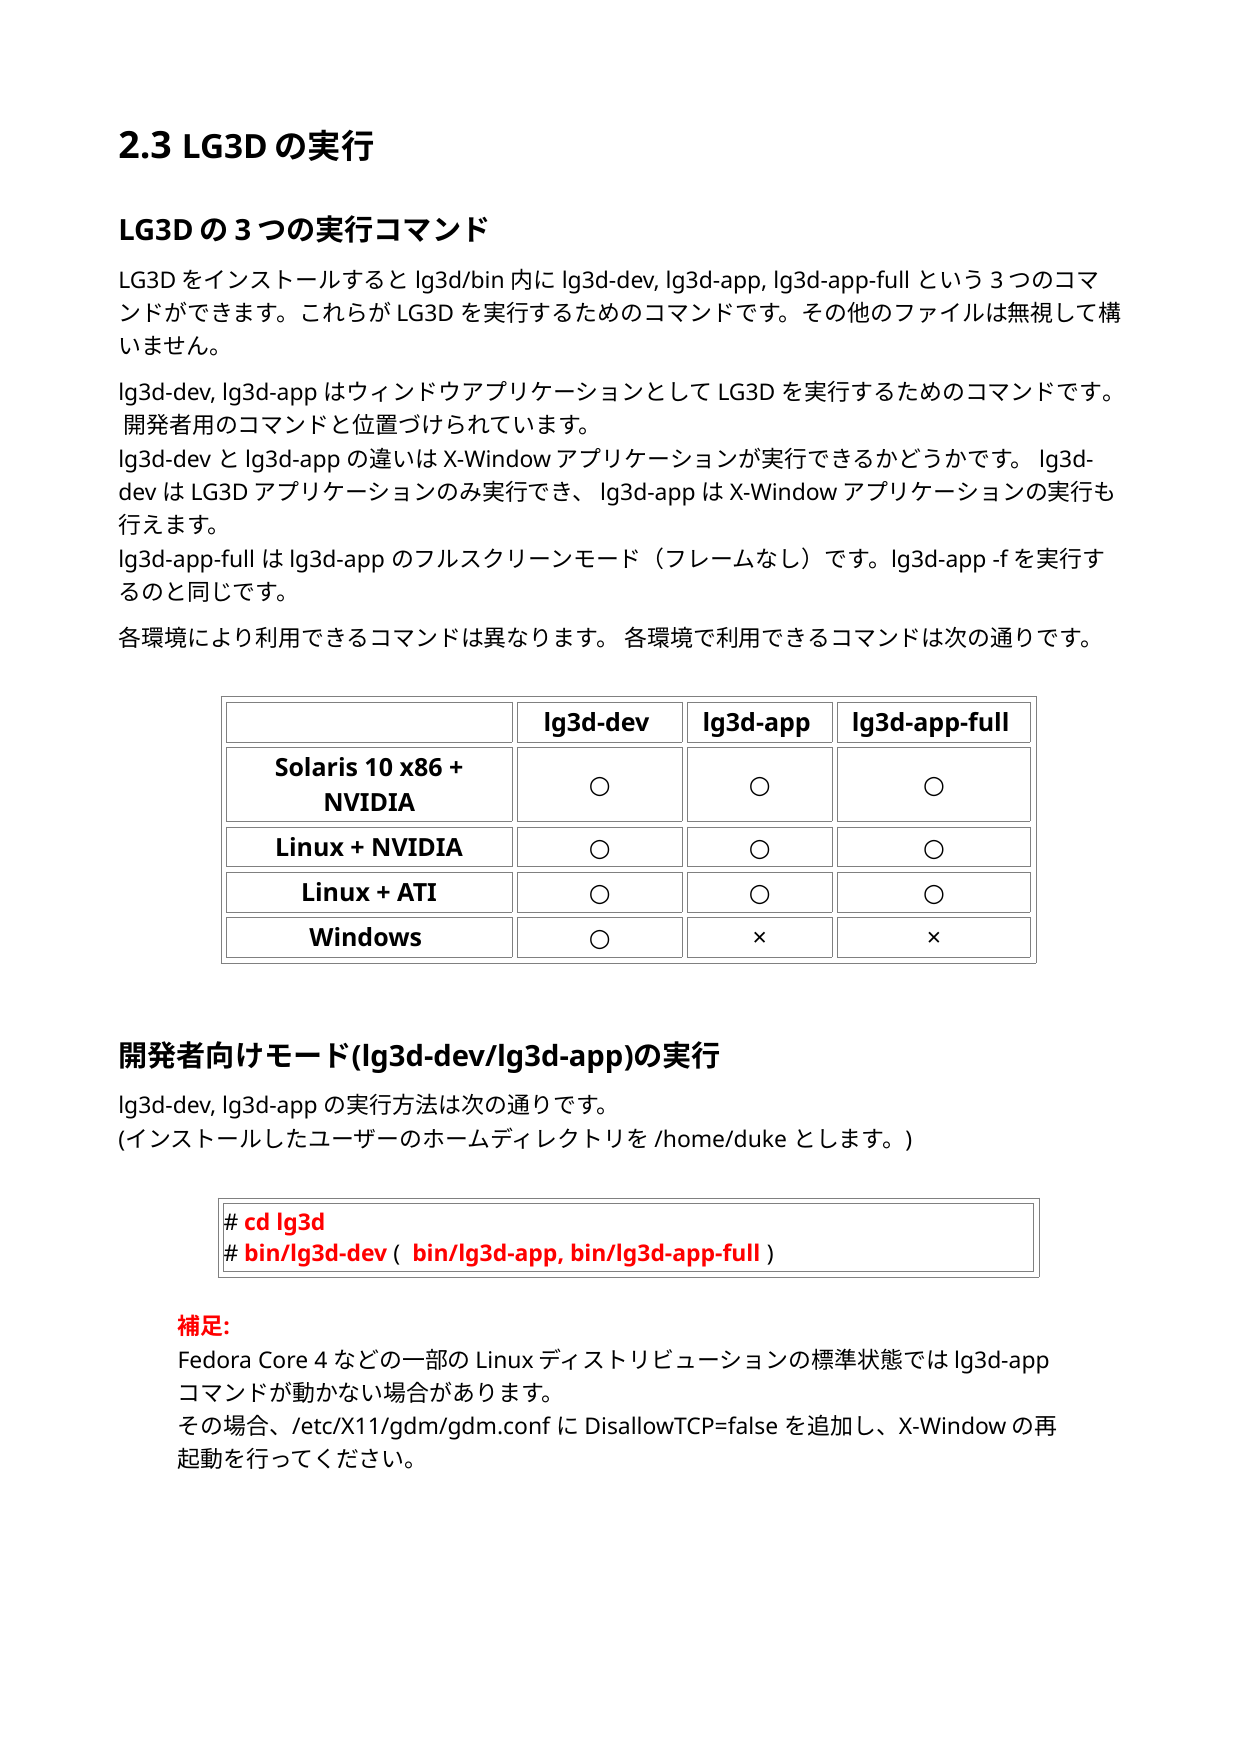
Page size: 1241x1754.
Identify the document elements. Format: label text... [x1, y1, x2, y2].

table_header lg3d-dev [514, 697, 684, 742]
text 各環境により利用できるコマンドは異なります。 各環境で利用できるコマンドは次の通りです。 [118, 619, 1122, 684]
text lg3d-dev, lg3d-app はウィンドウアプリケーションとして LG3D を実行するためのコマンドです。 開発者用のコマンドと位置づけられています。 lg3d-dev と lg3d-app の違いは X-Windowアプリケーションが実行できるかどうかです。 lg3d-dev は LG3Dアプリケーションのみ実行でき、 lg3d-app は X-Windowアプリケーションの実行も行えます。 lg3d-app-full は lg3d-app のフルスクリーンモード（フレームなし）です。lg3d-app -f を実行するのと同じです。 [118, 374, 1122, 607]
table_cell ○ [685, 742, 835, 821]
table_header # cd lg3d # bin/lg3d-dev ( bin/lg3d-app, bin/lg3d-app-full ) [220, 1199, 1036, 1271]
table_cell ○ [835, 866, 1033, 912]
table_header [227, 703, 512, 742]
table_cell ○ [835, 821, 1033, 866]
table_header [224, 697, 514, 742]
table_header lg3d-app [685, 697, 835, 742]
subtitle LG3Dの3つの実行コマンド [118, 207, 1122, 249]
table_cell × [685, 912, 835, 957]
table_cell Linux + NVIDIA [224, 821, 514, 866]
text LG3Dをインストールすると lg3d/bin 内に lg3d-dev, lg3d-app, lg3d-app-full という 3つのコマンドができます。これらが LG3D を実行するためのコマンドです。その他のファイルは無視して構いません。 [118, 262, 1122, 361]
text lg3d-dev, lg3d-app の実行方法は次の通りです。 (インストールしたユーザーのホームディレクトリを /home/duke とします。) [118, 1087, 1122, 1185]
table_cell Windows [224, 912, 514, 957]
table_cell Linux + ATI [224, 866, 514, 912]
table_cell ○ [685, 821, 835, 866]
table_cell ○ [514, 742, 684, 821]
table_cell ○ [514, 912, 684, 957]
subtitle 開発者向けモード(lg3d-dev/lg3d-app)の実行 [118, 1032, 1122, 1075]
table_cell ○ [685, 866, 835, 912]
table_cell Solaris 10 x86 + NVIDIA [224, 742, 514, 821]
table_cell × [835, 912, 1033, 957]
table_header lg3d-app-full [835, 697, 1033, 742]
text 補足: Fedora Core 4 などの一部のLinuxディストリビューションの標準状態では lg3d-app コマンドが動かない場合があります。 その場合、/etc/X11/gdm/gdm.conf に DisallowTCP=false を追加し、X-Windowの再起動を行ってください。 [177, 1277, 1063, 1474]
table_cell ○ [835, 742, 1033, 821]
table_cell ○ [514, 866, 684, 912]
subtitle 2.3 LG3Dの実行 [118, 118, 1122, 169]
table_cell ○ [514, 821, 684, 866]
